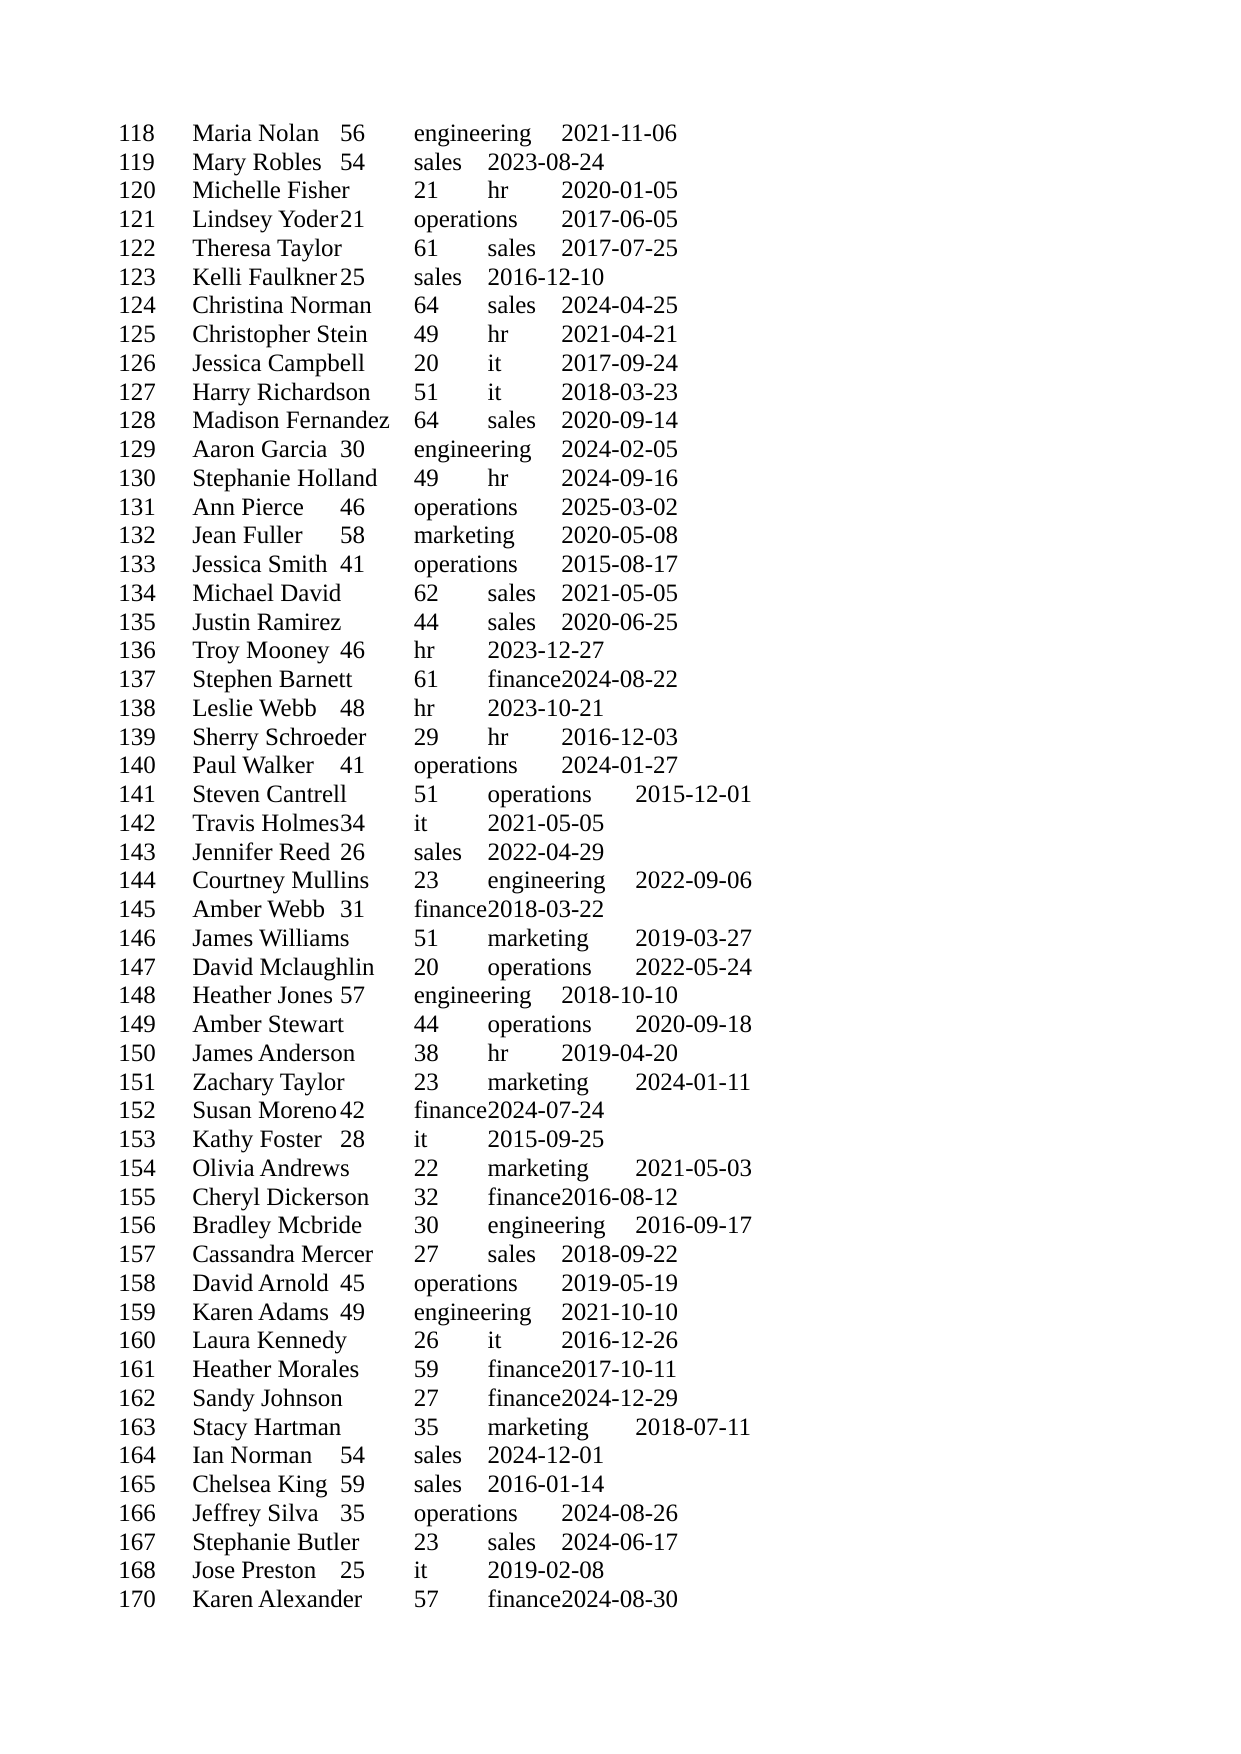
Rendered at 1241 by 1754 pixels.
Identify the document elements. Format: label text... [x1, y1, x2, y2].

text 125 Christopher Stein 49 hr 2021-04-21 [118, 319, 1122, 348]
text 146 James Williams 51 marketing 2019-03-27 [118, 923, 1122, 952]
text 159 Karen Adams 49 engineering 2021-10-10 [118, 1297, 1122, 1326]
text 136 Troy Mooney 46 hr 2023-12-27 [118, 636, 1122, 664]
text 168 Jose Preston 25 it 2019-02-08 [118, 1556, 1122, 1584]
text 154 Olivia Andrews 22 marketing 2021-05-03 [118, 1153, 1122, 1182]
text 134 Michael David 62 sales 2021-05-05 [118, 578, 1122, 607]
text 120 Michelle Fisher 21 hr 2020-01-05 [118, 176, 1122, 204]
text 135 Justin Ramirez 44 sales 2020-06-25 [118, 607, 1122, 636]
text 139 Sherry Schroeder 29 hr 2016-12-03 [118, 722, 1122, 751]
text 141 Steven Cantrell 51 operations 2015-12-01 [118, 779, 1122, 808]
text 127 Harry Richardson 51 it 2018-03-23 [118, 377, 1122, 406]
text 156 Bradley Mcbride 30 engineering 2016-09-17 [118, 1211, 1122, 1239]
text 158 David Arnold 45 operations 2019-05-19 [118, 1268, 1122, 1297]
text 145 Amber Webb 31 finance 2018-03-22 [118, 894, 1122, 923]
text 162 Sandy Johnson 27 finance 2024-12-29 [118, 1383, 1122, 1412]
text 128 Madison Fernandez 64 sales 2020-09-14 [118, 406, 1122, 434]
text 123 Kelli Faulkner 25 sales 2016-12-10 [118, 262, 1122, 291]
text 148 Heather Jones 57 engineering 2018-10-10 [118, 981, 1122, 1009]
text 170 Karen Alexander 57 finance 2024-08-30 [118, 1584, 1122, 1613]
text 142 Travis Holmes 34 it 2021-05-05 [118, 808, 1122, 837]
text 144 Courtney Mullins 23 engineering 2022-09-06 [118, 866, 1122, 894]
text 167 Stephanie Butler 23 sales 2024-06-17 [118, 1527, 1122, 1556]
text 124 Christina Norman 64 sales 2024-04-25 [118, 291, 1122, 319]
text 119 Mary Robles 54 sales 2023-08-24 [118, 147, 1122, 176]
text 130 Stephanie Holland 49 hr 2024-09-16 [118, 463, 1122, 492]
text 165 Chelsea King 59 sales 2016-01-14 [118, 1469, 1122, 1498]
text 153 Kathy Foster 28 it 2015-09-25 [118, 1124, 1122, 1153]
text 132 Jean Fuller 58 marketing 2020-05-08 [118, 521, 1122, 549]
text 140 Paul Walker 41 operations 2024-01-27 [118, 751, 1122, 779]
text 155 Cheryl Dickerson 32 finance 2016-08-12 [118, 1182, 1122, 1211]
text 126 Jessica Campbell 20 it 2017-09-24 [118, 348, 1122, 377]
text 129 Aaron Garcia 30 engineering 2024-02-05 [118, 434, 1122, 463]
text 161 Heather Morales 59 finance 2017-10-11 [118, 1354, 1122, 1383]
text 152 Susan Moreno 42 finance 2024-07-24 [118, 1096, 1122, 1124]
text 163 Stacy Hartman 35 marketing 2018-07-11 [118, 1412, 1122, 1441]
text 160 Laura Kennedy 26 it 2016-12-26 [118, 1326, 1122, 1354]
text 133 Jessica Smith 41 operations 2015-08-17 [118, 549, 1122, 578]
text 151 Zachary Taylor 23 marketing 2024-01-11 [118, 1067, 1122, 1096]
text 166 Jeffrey Silva 35 operations 2024-08-26 [118, 1498, 1122, 1527]
text 131 Ann Pierce 46 operations 2025-03-02 [118, 492, 1122, 521]
text 157 Cassandra Mercer 27 sales 2018-09-22 [118, 1239, 1122, 1268]
text 138 Leslie Webb 48 hr 2023-10-21 [118, 693, 1122, 722]
text 118 Maria Nolan 56 engineering 2021-11-06 [118, 118, 1122, 147]
text 164 Ian Norman 54 sales 2024-12-01 [118, 1441, 1122, 1469]
text 143 Jennifer Reed 26 sales 2022-04-29 [118, 837, 1122, 866]
text 137 Stephen Barnett 61 finance 2024-08-22 [118, 664, 1122, 693]
text 150 James Anderson 38 hr 2019-04-20 [118, 1038, 1122, 1067]
text 122 Theresa Taylor 61 sales 2017-07-25 [118, 233, 1122, 262]
text 149 Amber Stewart 44 operations 2020-09-18 [118, 1009, 1122, 1038]
text 121 Lindsey Yoder 21 operations 2017-06-05 [118, 204, 1122, 233]
text 147 David Mclaughlin 20 operations 2022-05-24 [118, 952, 1122, 981]
